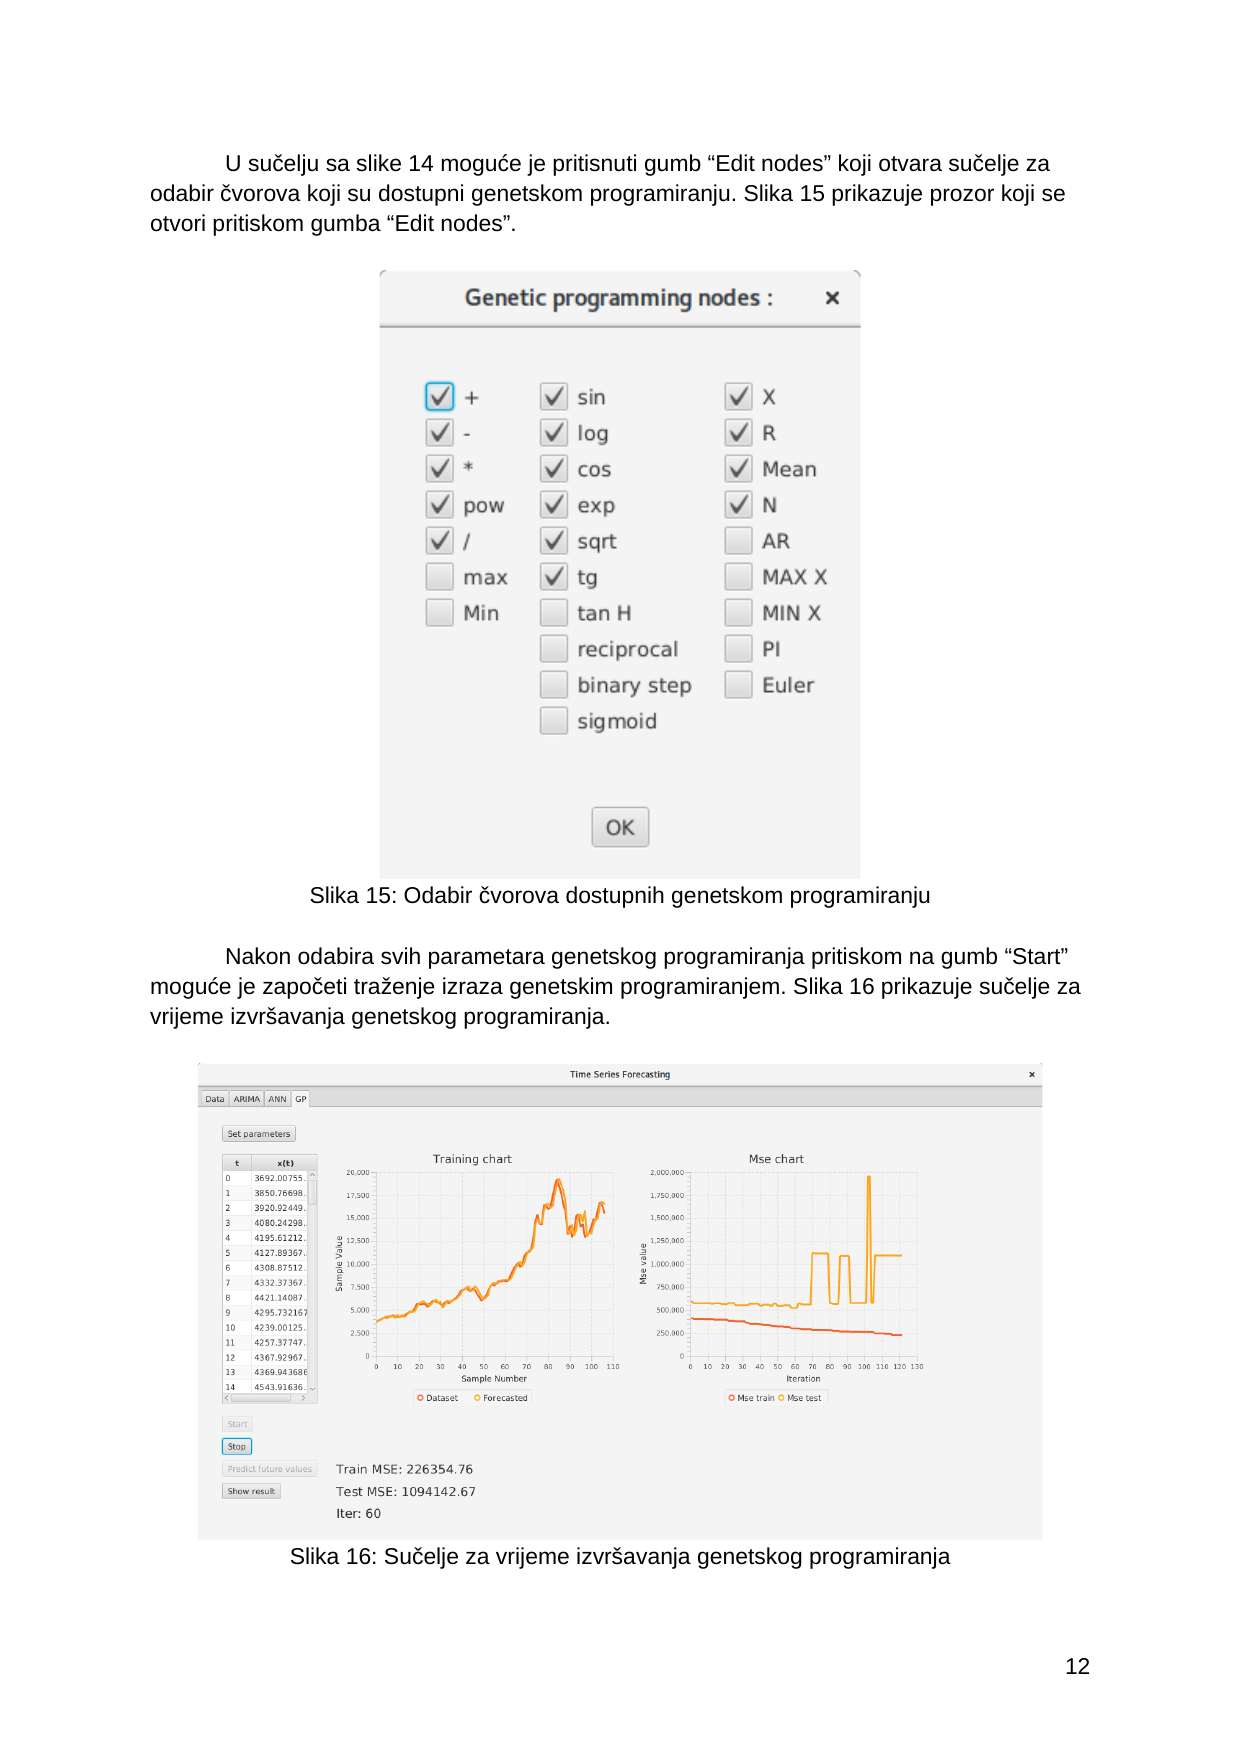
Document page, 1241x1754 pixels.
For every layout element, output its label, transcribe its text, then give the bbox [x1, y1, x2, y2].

text Slika 15: Odabir čvorova dostupnih genetskom programiranju [150, 882, 1090, 909]
picture [197, 1063, 1043, 1540]
text U sučelju sa slike 14 moguće je pritisnuti gumb “Edit nodes” koji otvara sučelje za odabir čvorova koji su dostupni genetskom programiranju. Slika 15 prikazuje prozor koji se otvori pritiskom gumba “Edit nodes”. [150, 150, 1090, 237]
picture [379, 270, 861, 879]
text Slika 16: Sučelje za vrijeme izvršavanja genetskog programiranja [150, 1543, 1090, 1569]
text Nakon odabira svih parametara genetskog programiranja pritiskom na gumb “Start” moguće je započeti traženje izraza genetskim programiranjem. Slika 16 prikazuje sučelje za vrijeme izvršavanja genetskog programiranja. [150, 943, 1090, 1030]
